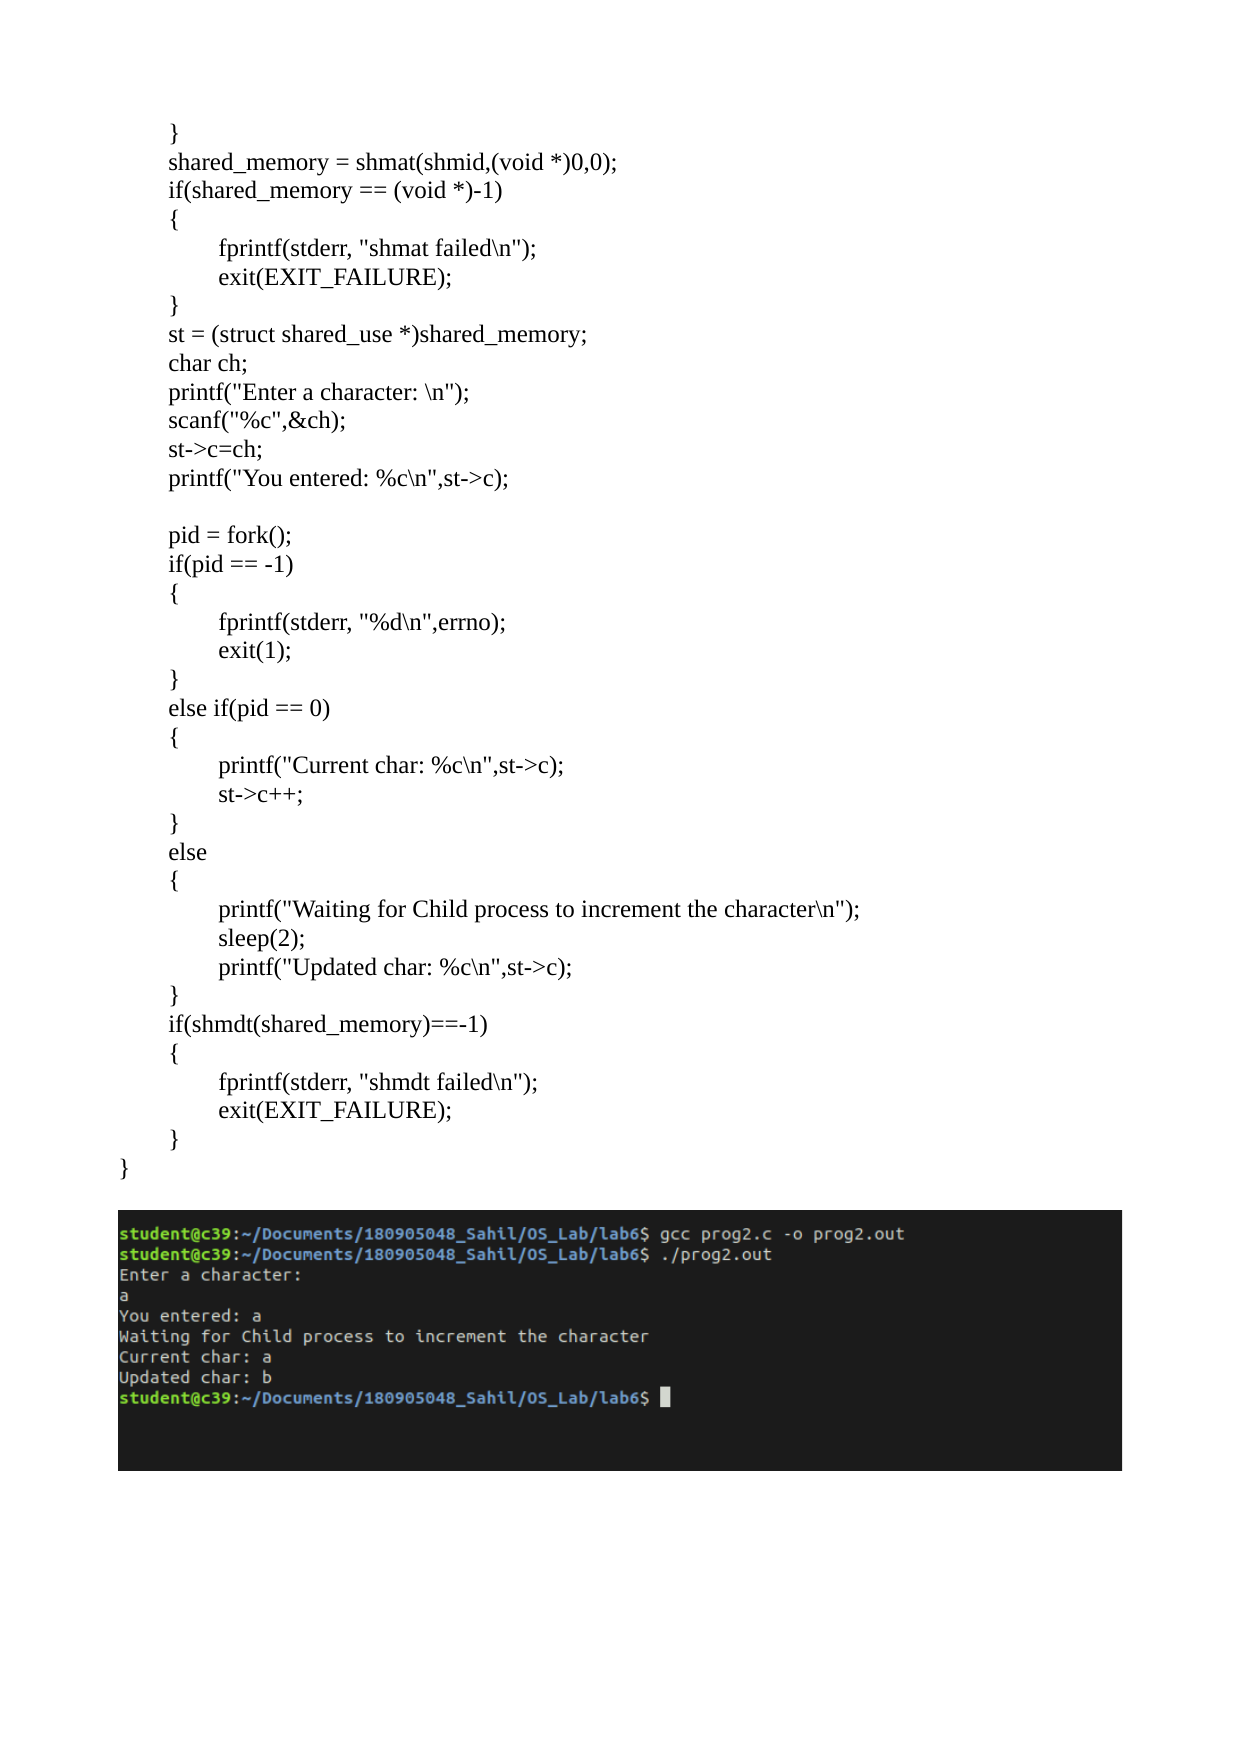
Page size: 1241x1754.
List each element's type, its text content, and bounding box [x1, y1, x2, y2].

text char ch; [118, 348, 1122, 377]
text fprintf(stderr, "shmat failed\n"); [118, 233, 1122, 262]
picture [118, 1210, 1123, 1471]
text printf("Waiting for Child process to increment the character\n"); [118, 894, 1122, 923]
text printf("Current char: %c\n",st->c); [118, 751, 1122, 779]
text printf("Updated char: %c\n",st->c); [118, 952, 1122, 981]
text } [118, 981, 1122, 1009]
text exit(EXIT_FAILURE); [118, 1096, 1122, 1124]
text shared_memory = shmat(shmid,(void *)0,0); [118, 147, 1122, 176]
text { [118, 722, 1122, 751]
text if(shmdt(shared_memory)==-1) [118, 1009, 1122, 1038]
text { [118, 578, 1122, 607]
text sleep(2); [118, 923, 1122, 952]
text exit(1); [118, 636, 1122, 664]
text printf("You entered: %c\n",st->c); [118, 463, 1122, 492]
text else if(pid == 0) [118, 693, 1122, 722]
text } [118, 808, 1122, 837]
text st = (struct shared_use *)shared_memory; [118, 319, 1122, 348]
text fprintf(stderr, "shmdt failed\n"); [118, 1067, 1122, 1096]
text } [118, 1153, 1122, 1182]
text st->c++; [118, 779, 1122, 808]
text { [118, 204, 1122, 233]
text { [118, 866, 1122, 894]
text st->c=ch; [118, 434, 1122, 463]
text } [118, 291, 1122, 319]
text if(pid == -1) [118, 549, 1122, 578]
text fprintf(stderr, "%d\n",errno); [118, 607, 1122, 636]
text { [118, 1038, 1122, 1067]
text } [118, 664, 1122, 693]
text else [118, 837, 1122, 866]
text pid = fork(); [118, 521, 1122, 549]
text exit(EXIT_FAILURE); [118, 262, 1122, 291]
text if(shared_memory == (void *)-1) [118, 176, 1122, 204]
text printf("Enter a character: \n"); [118, 377, 1122, 406]
text } [118, 118, 1122, 147]
text scanf("%c",&ch); [118, 406, 1122, 434]
text } [118, 1124, 1122, 1153]
